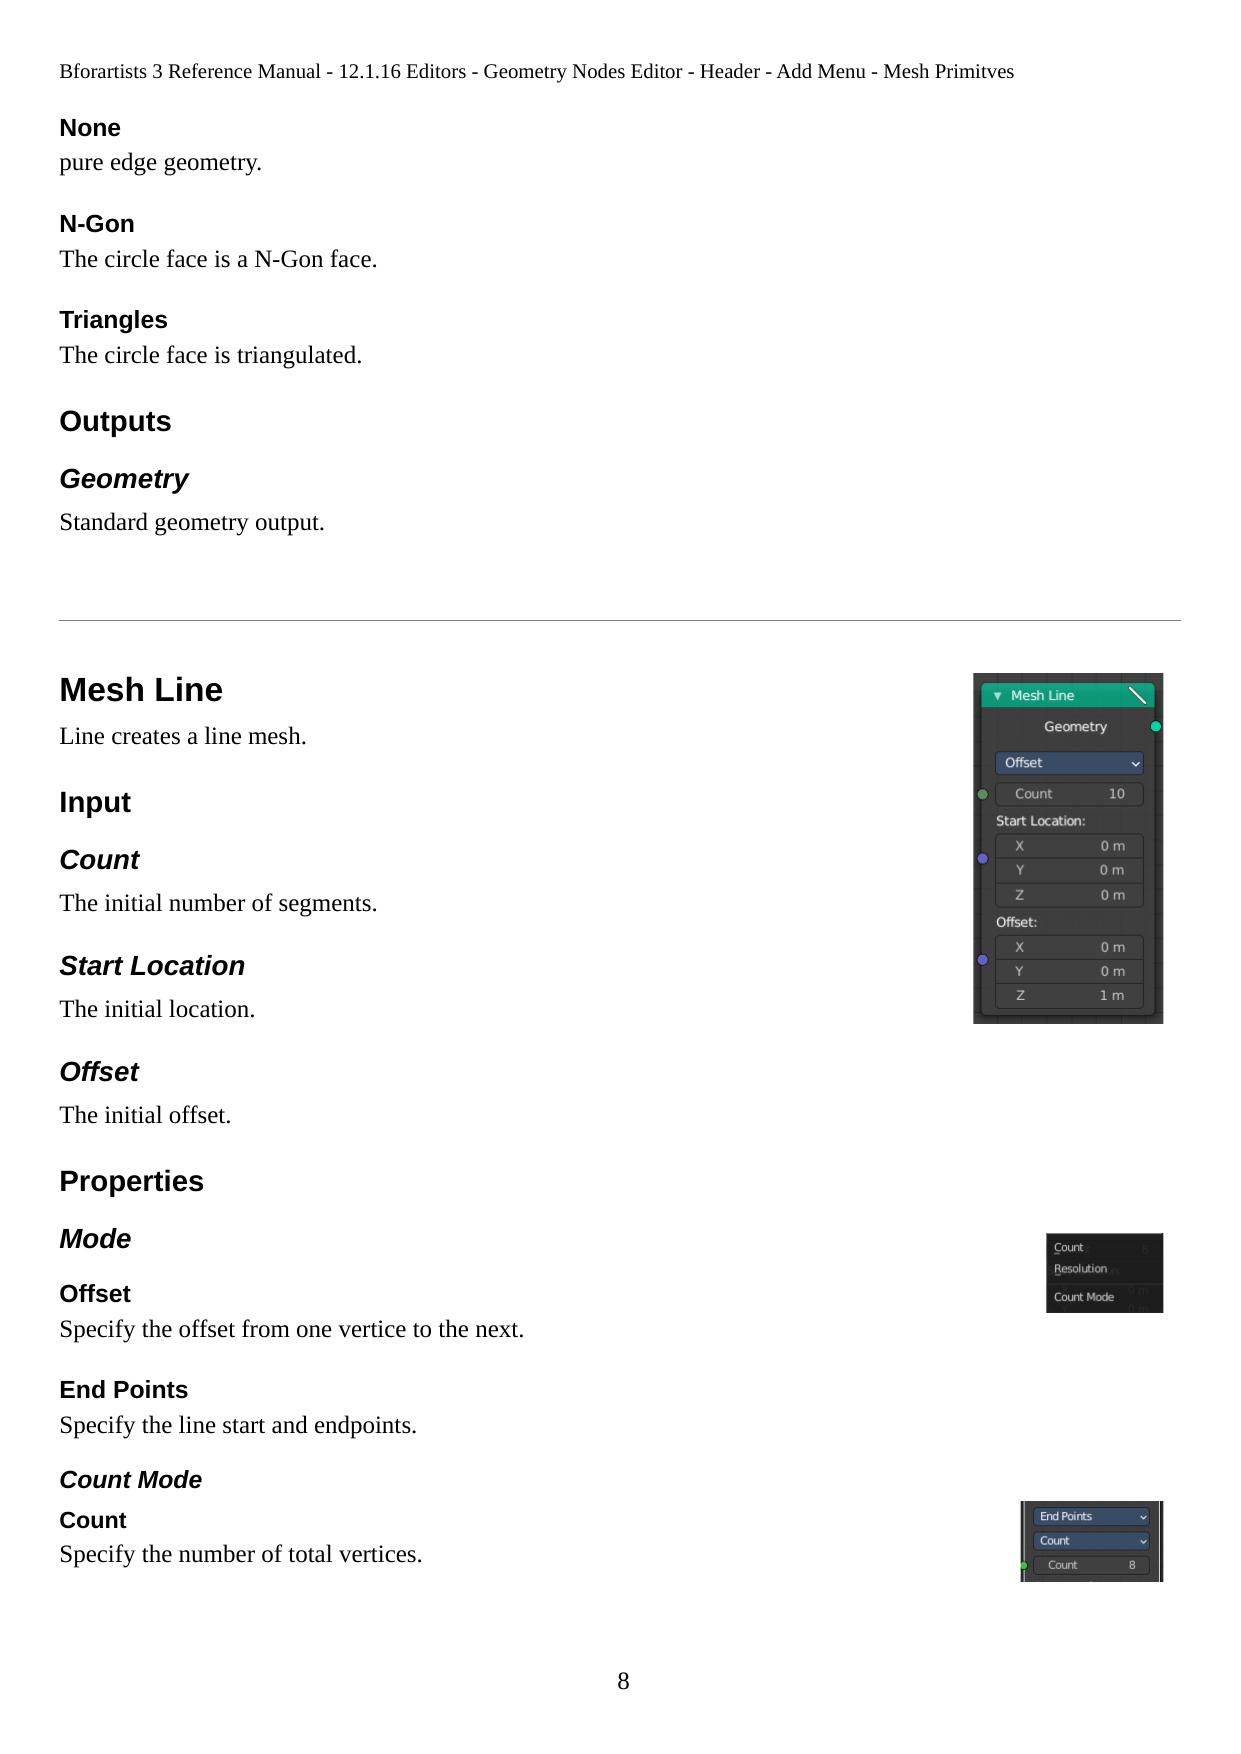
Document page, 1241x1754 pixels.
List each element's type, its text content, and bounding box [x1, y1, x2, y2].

text Specify the line start and endpoints. [59, 1410, 1181, 1439]
subtitle Count [59, 1507, 1020, 1533]
subtitle N-Gon [59, 209, 1181, 237]
text The initial offset. [59, 1100, 1181, 1128]
subtitle Count [59, 843, 973, 875]
subtitle End Points [59, 1375, 1181, 1404]
subtitle Mode [59, 1222, 1181, 1254]
text Specify the number of total vertices. [59, 1539, 1020, 1568]
subtitle [1164, 1279, 1181, 1308]
subtitle [1164, 1507, 1181, 1533]
text The circle face is a N-Gon face. [59, 244, 1181, 272]
subtitle Mesh Line [59, 670, 1181, 709]
text The initial number of segments. [59, 888, 973, 917]
subtitle Outputs [59, 404, 1181, 437]
text Line creates a line mesh. [59, 721, 973, 750]
subtitle [1164, 949, 1181, 981]
subtitle Count Mode [59, 1466, 1181, 1494]
picture [973, 673, 1164, 1024]
text pure edge geometry. [59, 147, 1181, 176]
subtitle Offset [59, 1279, 1046, 1308]
text The circle face is triangulated. [59, 340, 1181, 369]
picture [1046, 1233, 1164, 1313]
subtitle Start Location [59, 949, 973, 981]
subtitle Geometry [59, 462, 1181, 494]
subtitle [1164, 843, 1181, 875]
subtitle Triangles [59, 305, 1181, 334]
subtitle Offset [59, 1055, 1181, 1087]
subtitle Properties [59, 1163, 1181, 1197]
text Specify the offset from one vertice to the next. [59, 1314, 1181, 1343]
picture [1020, 1501, 1164, 1582]
subtitle None [59, 113, 1181, 141]
subtitle Input [59, 785, 973, 818]
text The initial location. [59, 994, 973, 1023]
subtitle [1164, 785, 1181, 818]
text Standard geometry output. [59, 507, 1181, 536]
text [1164, 994, 1181, 1023]
